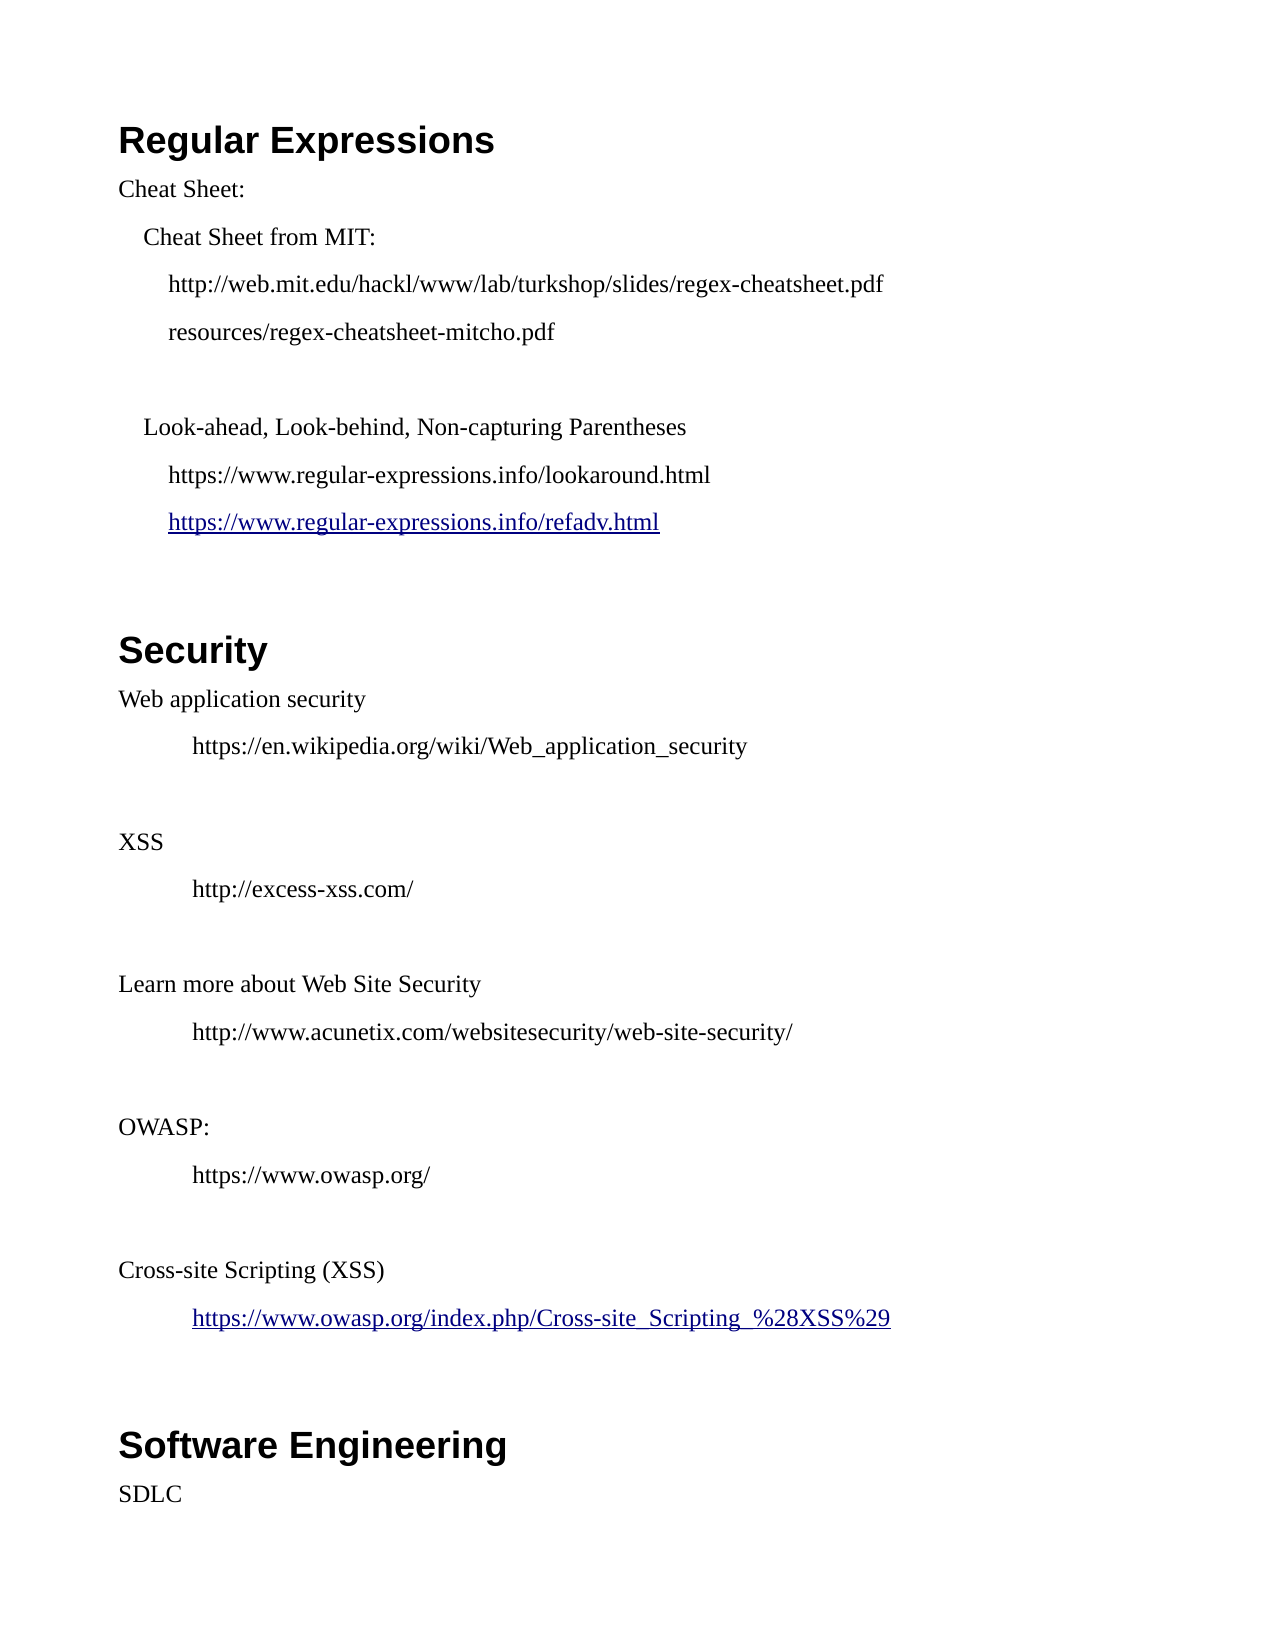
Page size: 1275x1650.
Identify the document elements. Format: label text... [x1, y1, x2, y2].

text http://web.mit.edu/hackl/www/lab/turkshop/slides/regex-cheatsheet.pdf [118, 269, 1157, 298]
text SDLC [118, 1479, 1157, 1508]
text https://www.owasp.org/ [118, 1160, 1157, 1189]
text resources/regex-cheatsheet-mitcho.pdf [118, 317, 1157, 346]
text https://www.regular-expressions.info/lookaround.html [118, 460, 1157, 489]
text Cheat Sheet from MIT: [118, 222, 1157, 251]
subtitle Software Engineering [118, 1423, 1157, 1467]
text XSS [118, 827, 1157, 855]
text Look-ahead, Look-behind, Non-capturing Parentheses [118, 412, 1157, 441]
subtitle Security [118, 628, 1157, 671]
text http://excess-xss.com/ [118, 874, 1157, 903]
subtitle Regular Expressions [118, 118, 1157, 162]
text https://www.owasp.org/index.php/Cross-site_Scripting_%28XSS%29 [118, 1303, 1157, 1331]
text Cross-site Scripting (XSS) [118, 1255, 1157, 1284]
text OWASP: [118, 1112, 1157, 1141]
text https://en.wikipedia.org/wiki/Web_application_security [118, 731, 1157, 760]
text http://www.acunetix.com/websitesecurity/web-site-security/ [118, 1017, 1157, 1046]
text Web application security [118, 684, 1157, 713]
text Cheat Sheet: [118, 174, 1157, 203]
text https://www.regular-expressions.info/refadv.html [118, 507, 1157, 536]
text Learn more about Web Site Security [118, 969, 1157, 998]
